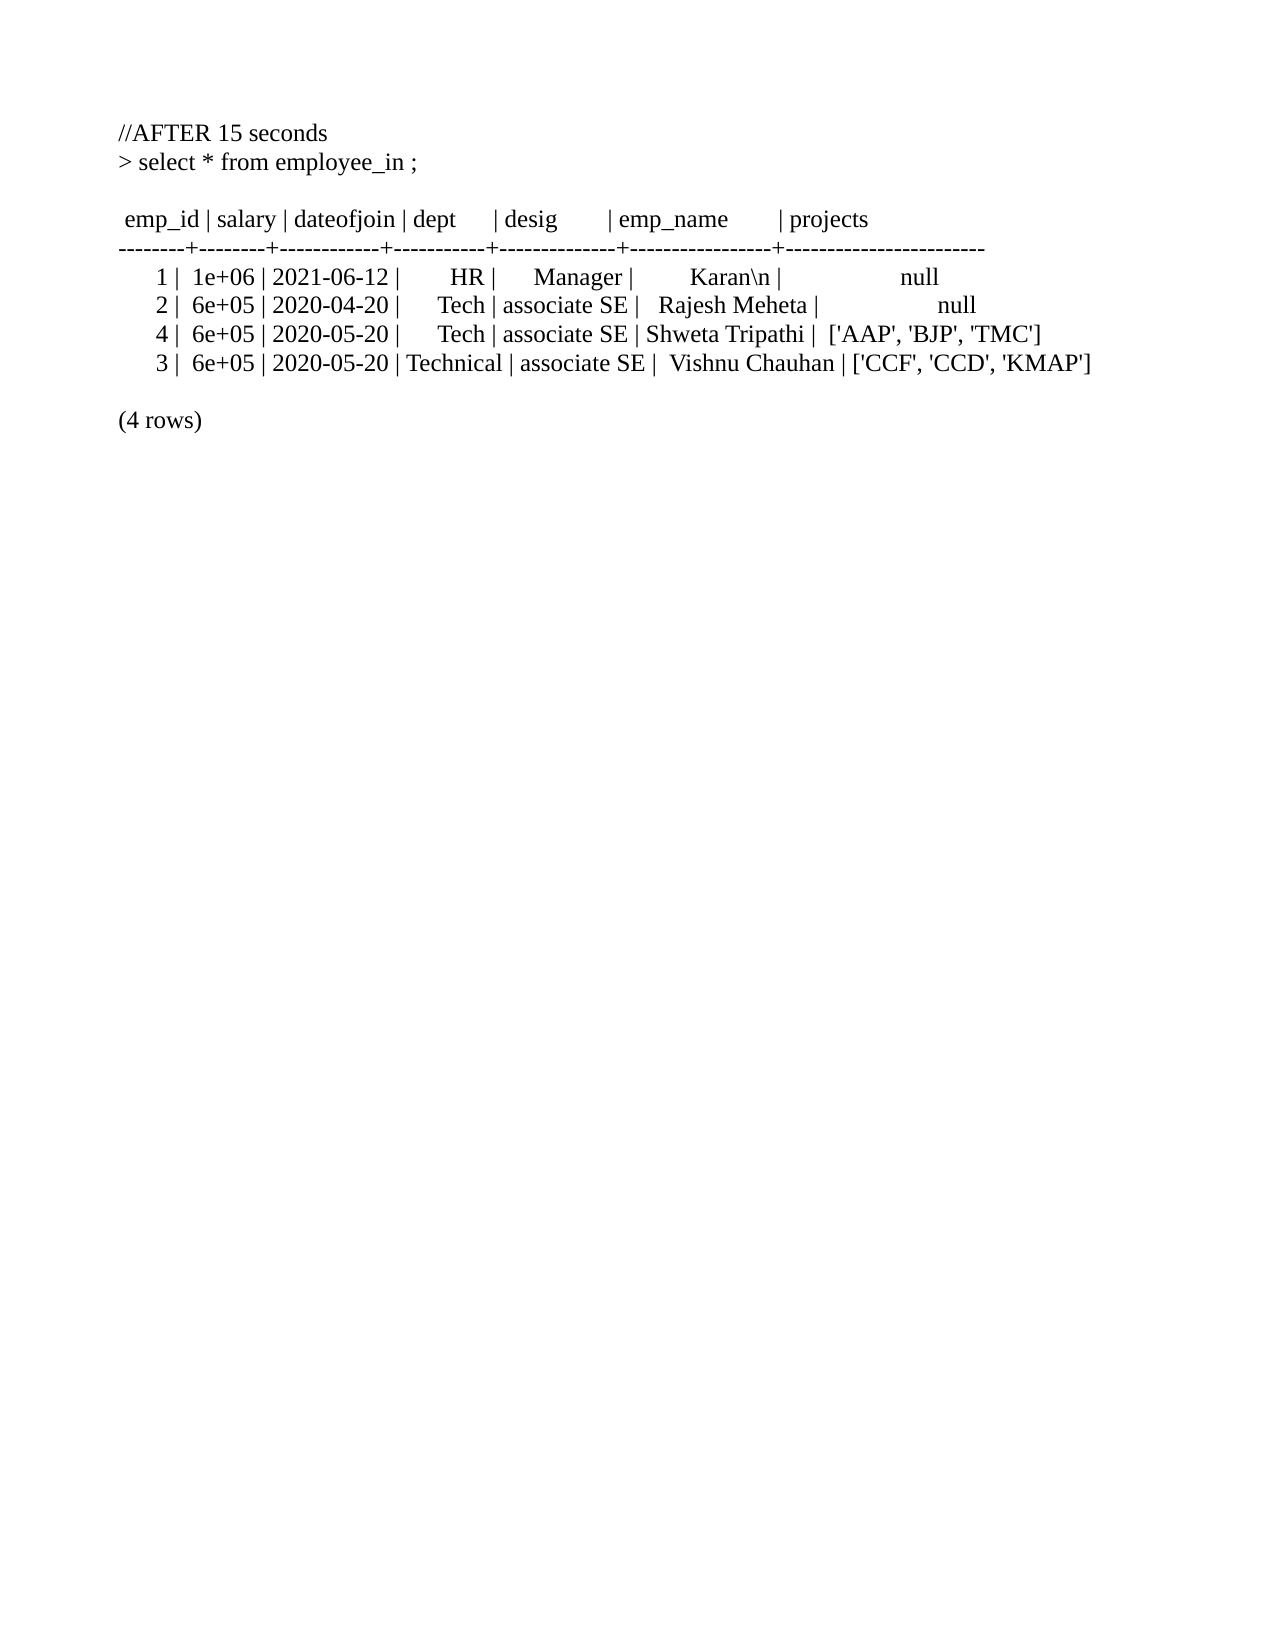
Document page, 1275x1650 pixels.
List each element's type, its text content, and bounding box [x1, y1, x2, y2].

text 1 | 1e+06 | 2021-06-12 | HR | Manager | Karan\n | null [118, 262, 1157, 291]
text 2 | 6e+05 | 2020-04-20 | Tech | associate SE | Rajesh Meheta | null [118, 291, 1157, 319]
text (4 rows) [118, 406, 1157, 434]
text 3 | 6e+05 | 2020-05-20 | Technical | associate SE | Vishnu Chauhan | ['CCF', 'CCD', 'KMAP'] [118, 348, 1157, 377]
text emp_id | salary | dateofjoin | dept | desig | emp_name | projects [118, 204, 1157, 233]
text --------+--------+------------+-----------+--------------+-----------------+------------------------ [118, 233, 1157, 262]
text 4 | 6e+05 | 2020-05-20 | Tech | associate SE | Shweta Tripathi | ['AAP', 'BJP', 'TMC'] [118, 319, 1157, 348]
text //AFTER 15 seconds [118, 118, 1157, 147]
text > select * from employee_in ; [118, 147, 1157, 176]
